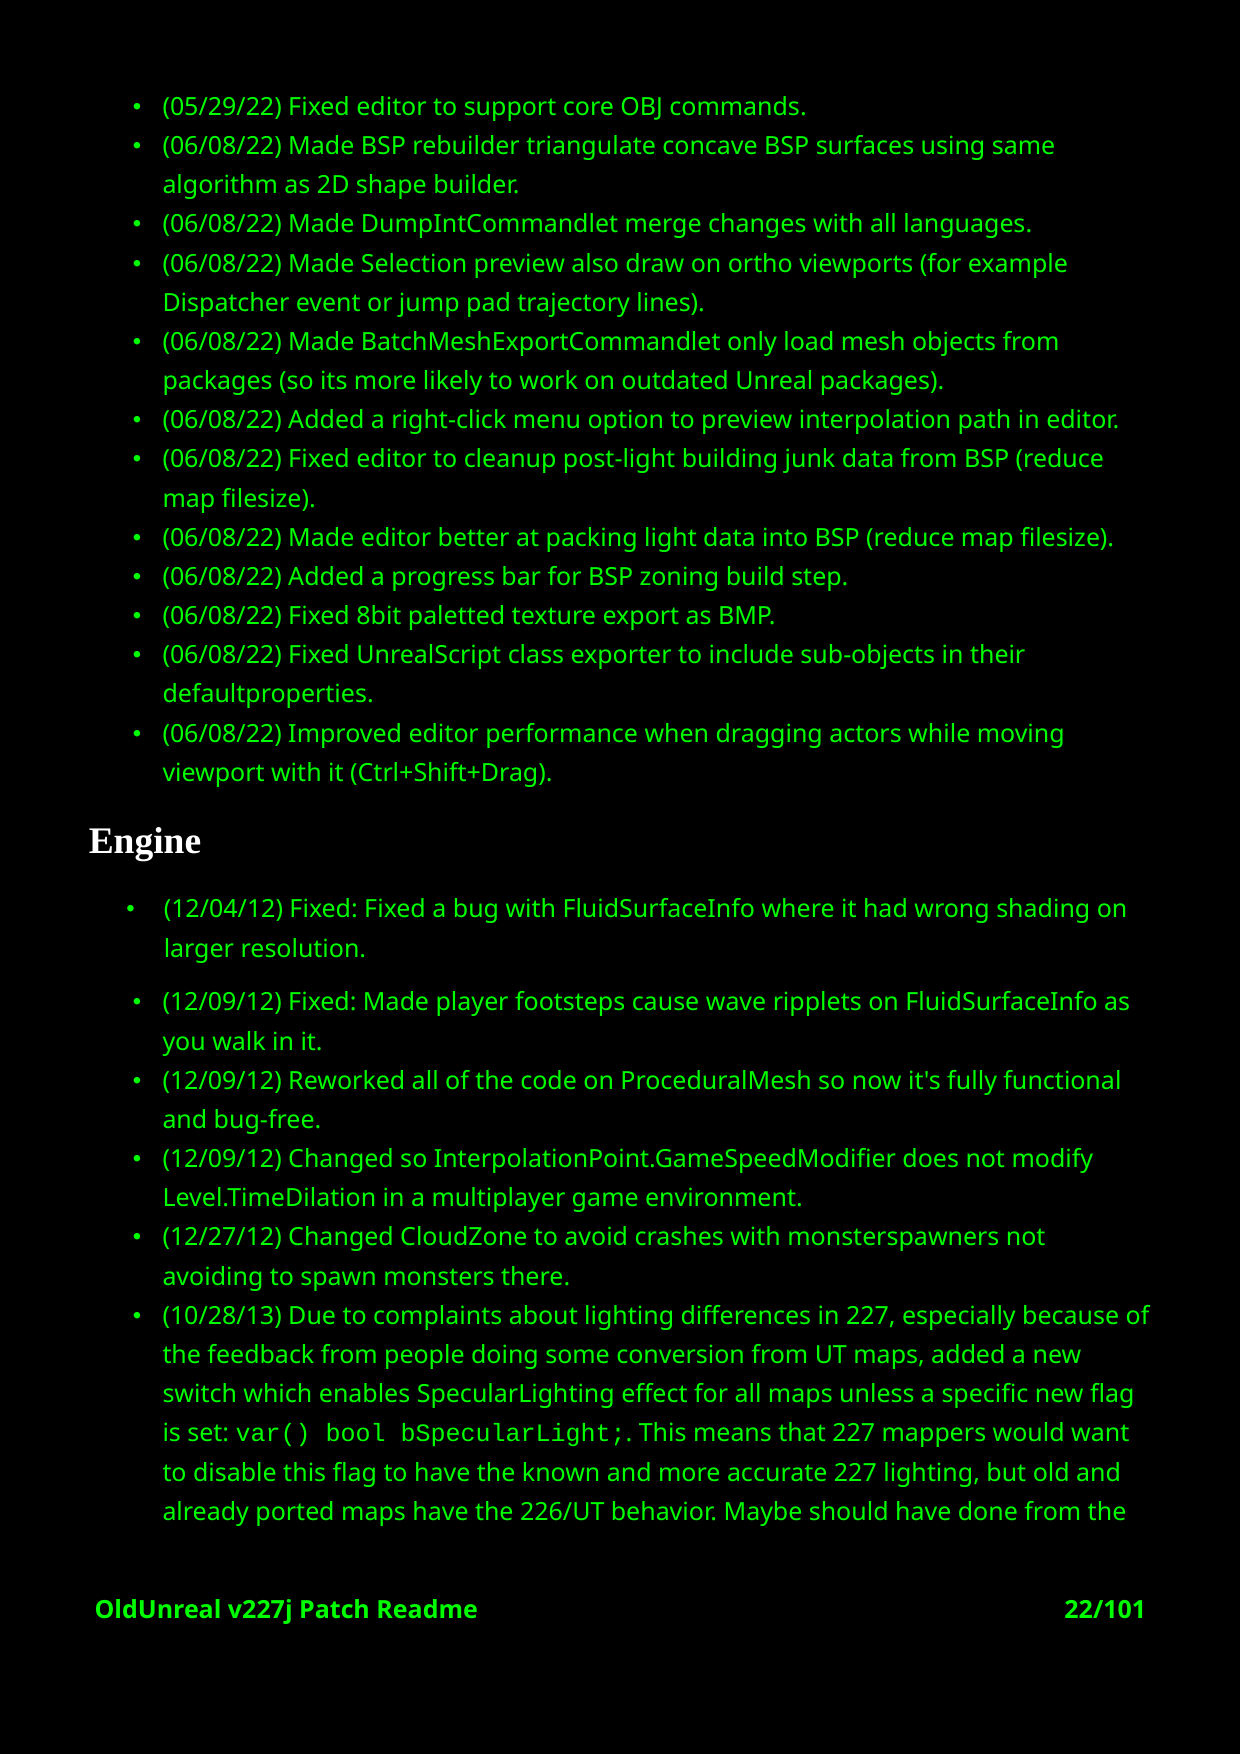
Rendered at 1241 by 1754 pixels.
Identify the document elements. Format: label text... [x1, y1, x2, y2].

list (12/04/12) Fixed: Fixed a bug with FluidSurfaceInfo where it had wrong shading on larger resolution. [126, 891, 1152, 964]
list (12/09/12) Changed so InterpolationPoint.GameSpeedModifier does not modify Level.TimeDilation in a multiplayer game environment. [133, 1141, 1152, 1214]
subtitle Engine [88, 818, 1152, 862]
list (06/08/22) Made BatchMeshExportCommandlet only load mesh objects from packages (so its more likely to work on outdated Unreal packages). [133, 323, 1152, 397]
list (06/08/22) Made Selection preview also draw on ortho viewports (for example Dispatcher event or jump pad trajectory lines). [133, 245, 1152, 318]
list (06/08/22) Improved editor performance when dragging actors while moving viewport with it (Ctrl+Shift+Drag). [133, 715, 1152, 788]
list (12/27/12) Changed CloudZone to avoid crashes with monsterspawners not avoiding to spawn monsters there. [133, 1219, 1152, 1292]
list (10/28/13) Due to complaints about lighting differences in 227, especially because of the feedback from people doing some conversion from UT maps, added a new switch which enables SpecularLighting effect for all maps unless a specific new flag is set: var() bool bSpecularLight;. This means that 227 mappers would want to disable this flag to have the known and more accurate 227 lighting, but old and already ported maps have the 226/UT behavior. Maybe should have done from the [133, 1297, 1152, 1527]
list (05/29/22) Fixed editor to support core OBJ commands. [133, 88, 1152, 123]
list (06/08/22) Fixed editor to cleanup post-light building junk data from BSP (reduce map filesize). [133, 441, 1152, 514]
list (12/09/12) Reworked all of the code on ProceduralMesh so now it's fully functional and bug-free. [133, 1062, 1152, 1136]
list (06/08/22) Fixed 8bit paletted texture export as BMP. [133, 598, 1152, 632]
list (06/08/22) Made DumpIntCommandlet merge changes with all languages. [133, 206, 1152, 240]
list (06/08/22) Made editor better at packing light data into BSP (reduce map filesize). [133, 519, 1152, 553]
list (06/08/22) Made BSP rebuilder triangulate concave BSP surfaces using same algorithm as 2D shape builder. [133, 128, 1152, 201]
list (06/08/22) Added a progress bar for BSP zoning build step. [133, 558, 1152, 593]
list (06/08/22) Fixed UnrealScript class exporter to include sub-objects in their defaultproperties. [133, 637, 1152, 710]
list (06/08/22) Added a right-click menu option to preview interpolation path in editor. [133, 402, 1152, 436]
list (12/09/12) Fixed: Made player footsteps cause wave ripplets on FluidSurfaceInfo as you walk in it. [133, 984, 1152, 1057]
